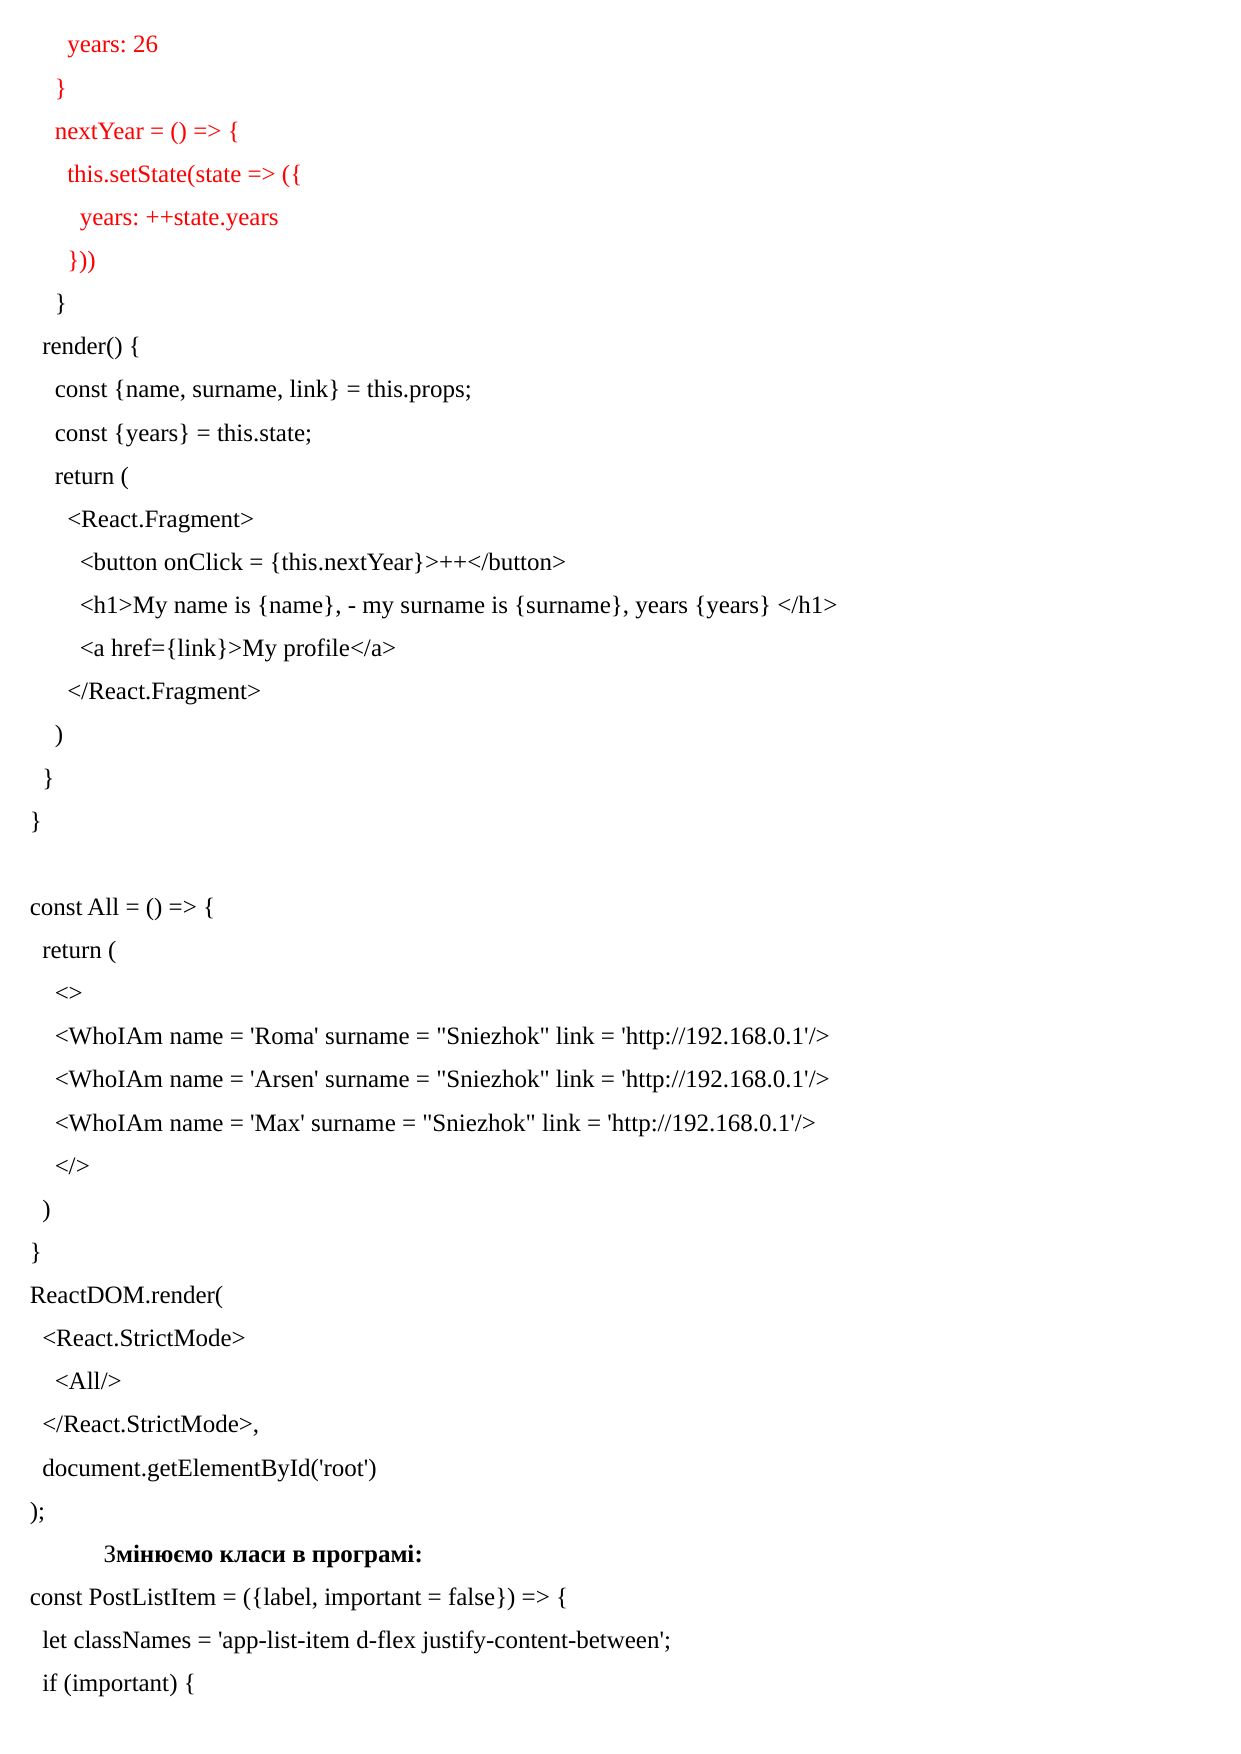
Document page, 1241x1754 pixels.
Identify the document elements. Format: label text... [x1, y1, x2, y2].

text years: ++state.years [29, 202, 1211, 231]
text document.getElementById('root') [29, 1453, 1211, 1481]
text return ( [29, 935, 1211, 964]
text ); [29, 1496, 1211, 1524]
text years: 26 [29, 29, 1211, 58]
text ) [29, 1194, 1211, 1223]
text nextYear = () => { [29, 116, 1211, 144]
text } [29, 806, 1211, 834]
text </> [29, 1151, 1211, 1179]
text <All/> [29, 1366, 1211, 1395]
text Змінюємо класи в програмі: [29, 1539, 1211, 1568]
text const {name, surname, link} = this.props; [29, 374, 1211, 403]
text })) [29, 245, 1211, 274]
text <React.Fragment> [29, 504, 1211, 533]
text <a href={link}>My profile</a> [29, 633, 1211, 662]
text <> [29, 978, 1211, 1007]
text let classNames = 'app-list-item d-flex justify-content-between'; [29, 1625, 1211, 1654]
text return ( [29, 461, 1211, 489]
text <WhoIAm name = 'Roma' surname = "Sniezhok" link = 'http://192.168.0.1'/> [29, 1021, 1211, 1050]
text </React.StrictMode>, [29, 1409, 1211, 1438]
text } [29, 288, 1211, 317]
text <button onClick = {this.nextYear}>++</button> [29, 547, 1211, 576]
text <h1>My name is {name}, - my surname is {surname}, years {years} </h1> [29, 590, 1211, 619]
text <React.StrictMode> [29, 1323, 1211, 1352]
text </React.Fragment> [29, 676, 1211, 705]
text <WhoIAm name = 'Max' surname = "Sniezhok" link = 'http://192.168.0.1'/> [29, 1108, 1211, 1136]
text const All = () => { [29, 892, 1211, 921]
text } [29, 1237, 1211, 1266]
text <WhoIAm name = 'Arsen' surname = "Sniezhok" link = 'http://192.168.0.1'/> [29, 1064, 1211, 1093]
text this.setState(state => ({ [29, 159, 1211, 188]
text ReactDOM.render( [29, 1280, 1211, 1309]
text render() { [29, 331, 1211, 360]
text ) [29, 719, 1211, 748]
text } [29, 763, 1211, 791]
text } [29, 73, 1211, 101]
text const {years} = this.state; [29, 418, 1211, 446]
text if (important) { [29, 1668, 1211, 1697]
text const PostListItem = ({label, important = false}) => { [29, 1582, 1211, 1611]
